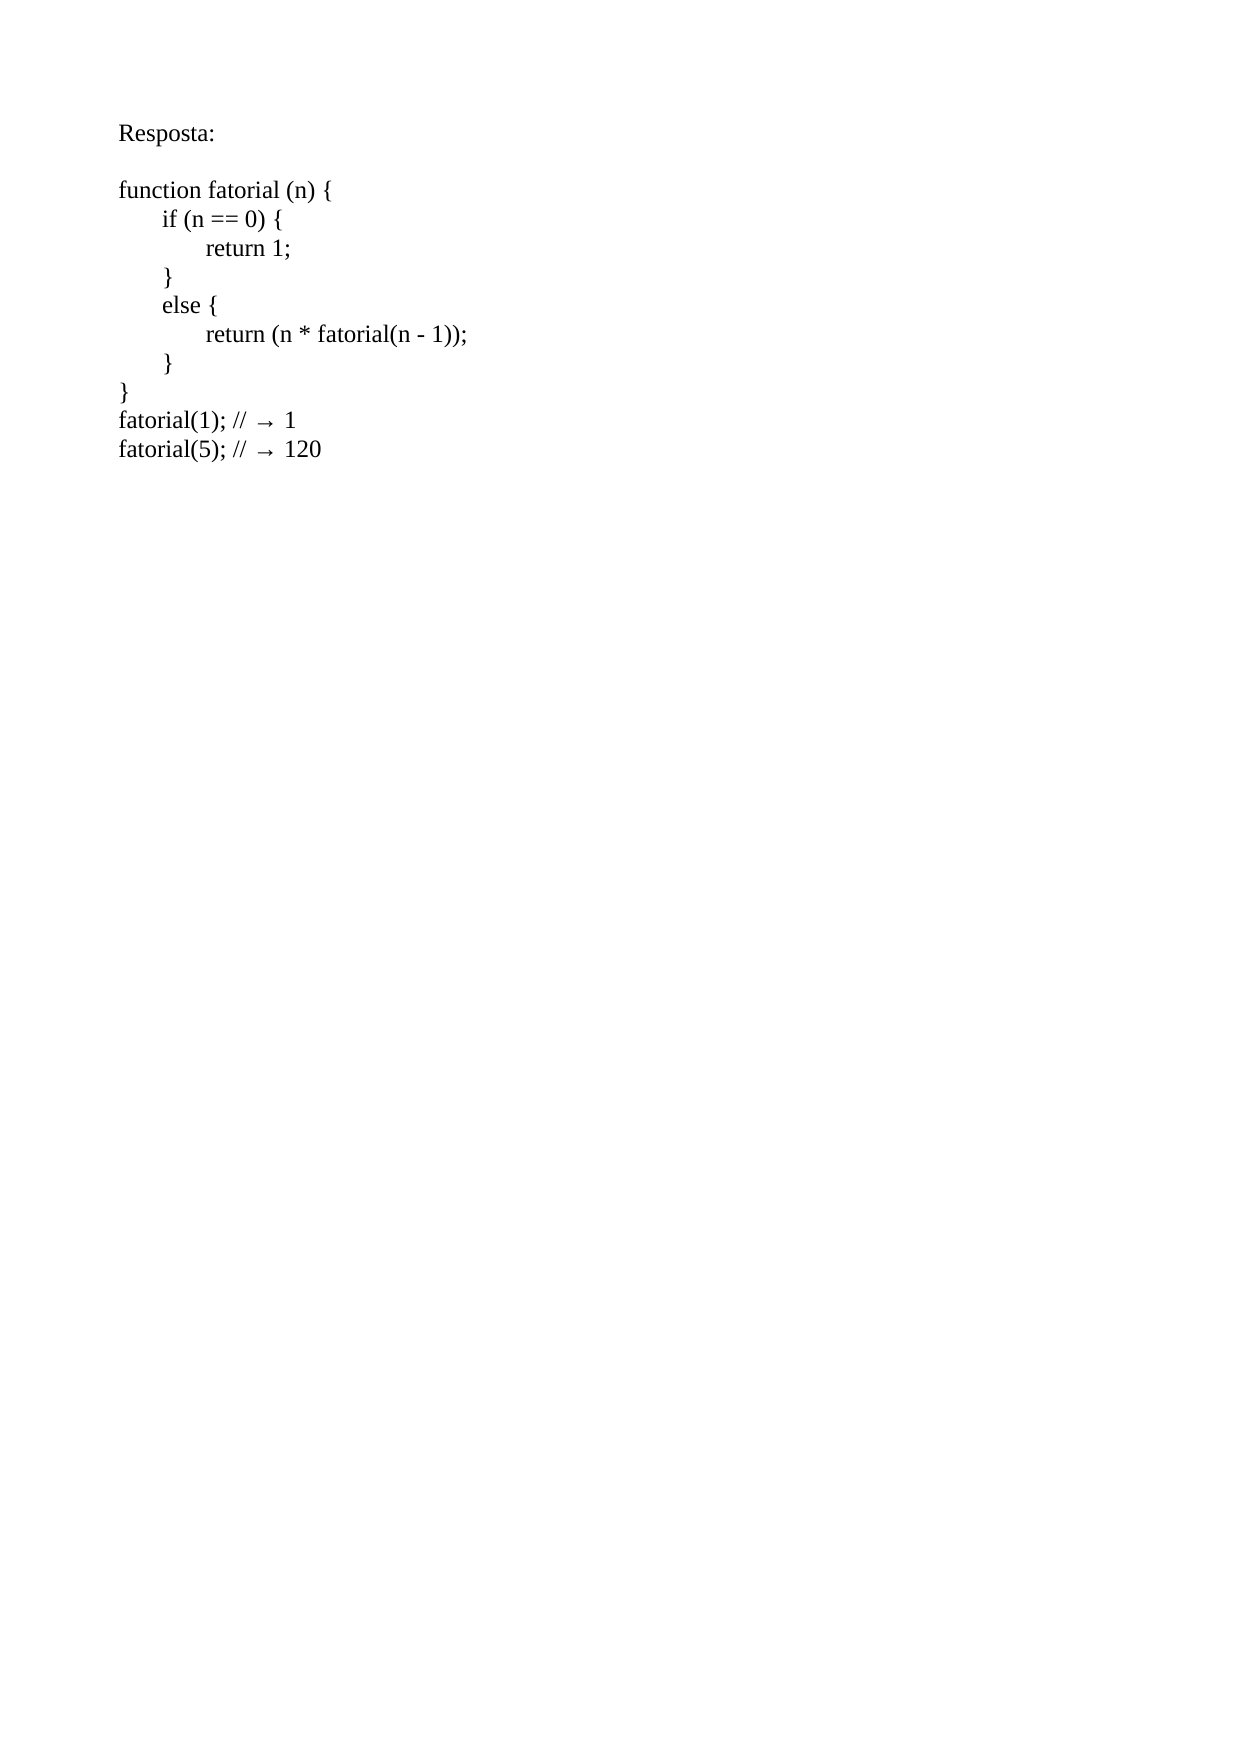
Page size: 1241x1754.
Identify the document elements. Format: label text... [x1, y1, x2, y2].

text else { [118, 291, 1122, 319]
text fatorial(1); // → 1 [118, 406, 1122, 434]
text return 1; [118, 233, 1122, 262]
text Resposta: [118, 118, 1122, 147]
text } [118, 377, 1122, 406]
text } [118, 262, 1122, 291]
text fatorial(5); // → 120 [118, 434, 1122, 463]
text return (n * fatorial(n - 1)); [118, 319, 1122, 348]
text } [118, 348, 1122, 377]
text if (n == 0) { [118, 204, 1122, 233]
text function fatorial (n) { [118, 176, 1122, 204]
